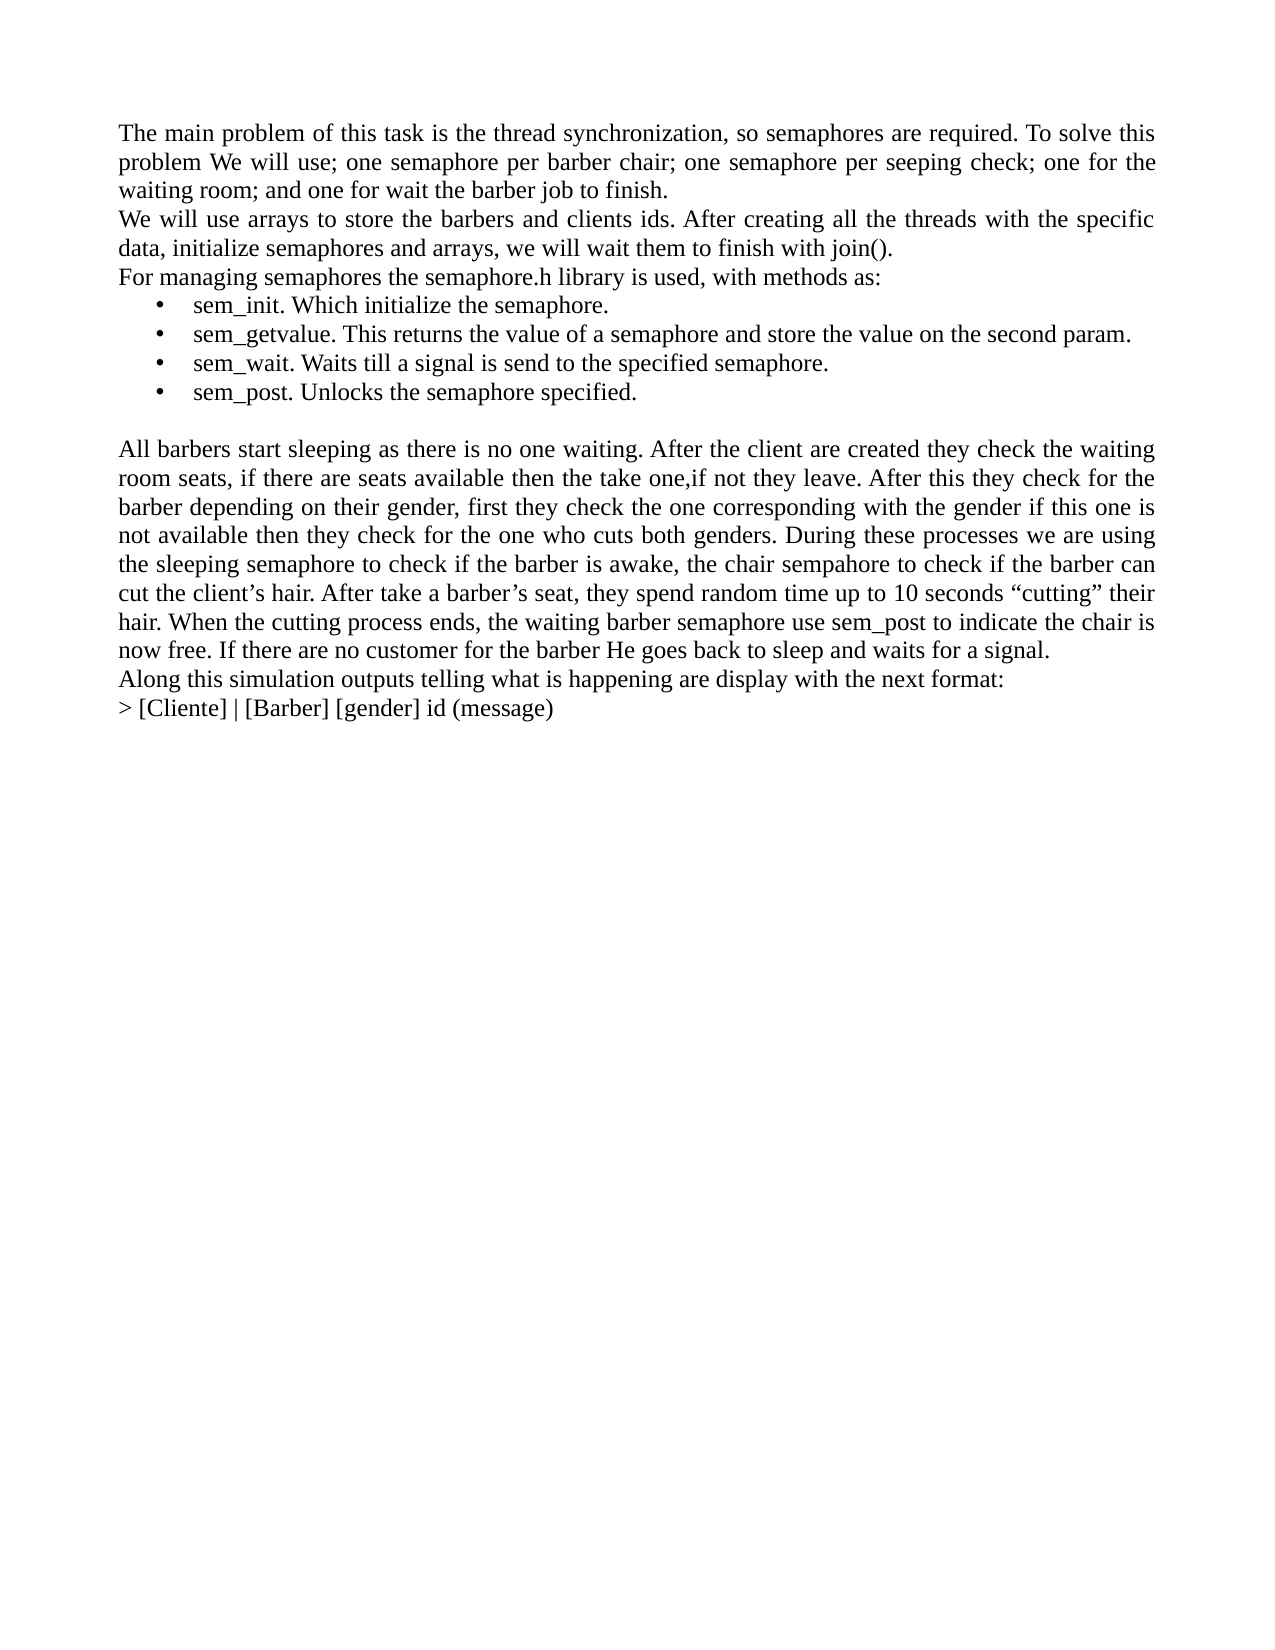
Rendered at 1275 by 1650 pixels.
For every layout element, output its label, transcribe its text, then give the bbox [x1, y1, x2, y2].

list sem_getvalue. This returns the value of a semaphore and store the value on the second param. [156, 319, 1157, 348]
text All barbers start sleeping as there is no one waiting. After the client are created they check the waiting room seats, if there are seats available then the take one,if not they leave. After this they check for the barber depending on their gender, first they check the one corresponding with the gender if this one is not available then they check for the one who cuts both genders. During these processes we are using the sleeping semaphore to check if the barber is awake, the chair sempahore to check if the barber can cut the client’s hair. After take a barber’s seat, they spend random time up to 10 seconds “cutting” their hair. When the cutting process ends, the waiting barber semaphore use sem_post to indicate the chair is now free. If there are no customer for the barber He goes back to sleep and waits for a signal. [118, 434, 1157, 664]
list sem_post. Unlocks the semaphore specified. [156, 377, 1157, 434]
list sem_wait. Waits till a signal is send to the specified semaphore. [156, 348, 1157, 377]
text We will use arrays to store the barbers and clients ids. After creating all the threads with the specific data, initialize semaphores and arrays, we will wait them to finish with join(). [118, 204, 1157, 262]
text > [Cliente] | [Barber] [gender] id (message) [118, 693, 1157, 722]
text For managing semaphores the semaphore.h library is used, with methods as: [118, 262, 1157, 291]
text The main problem of this task is the thread synchronization, so semaphores are required. To solve this problem We will use; one semaphore per barber chair; one semaphore per seeping check; one for the waiting room; and one for wait the barber job to finish. [118, 118, 1157, 204]
list sem_init. Which initialize the semaphore. [156, 291, 1157, 319]
text Along this simulation outputs telling what is happening are display with the next format: [118, 664, 1157, 693]
